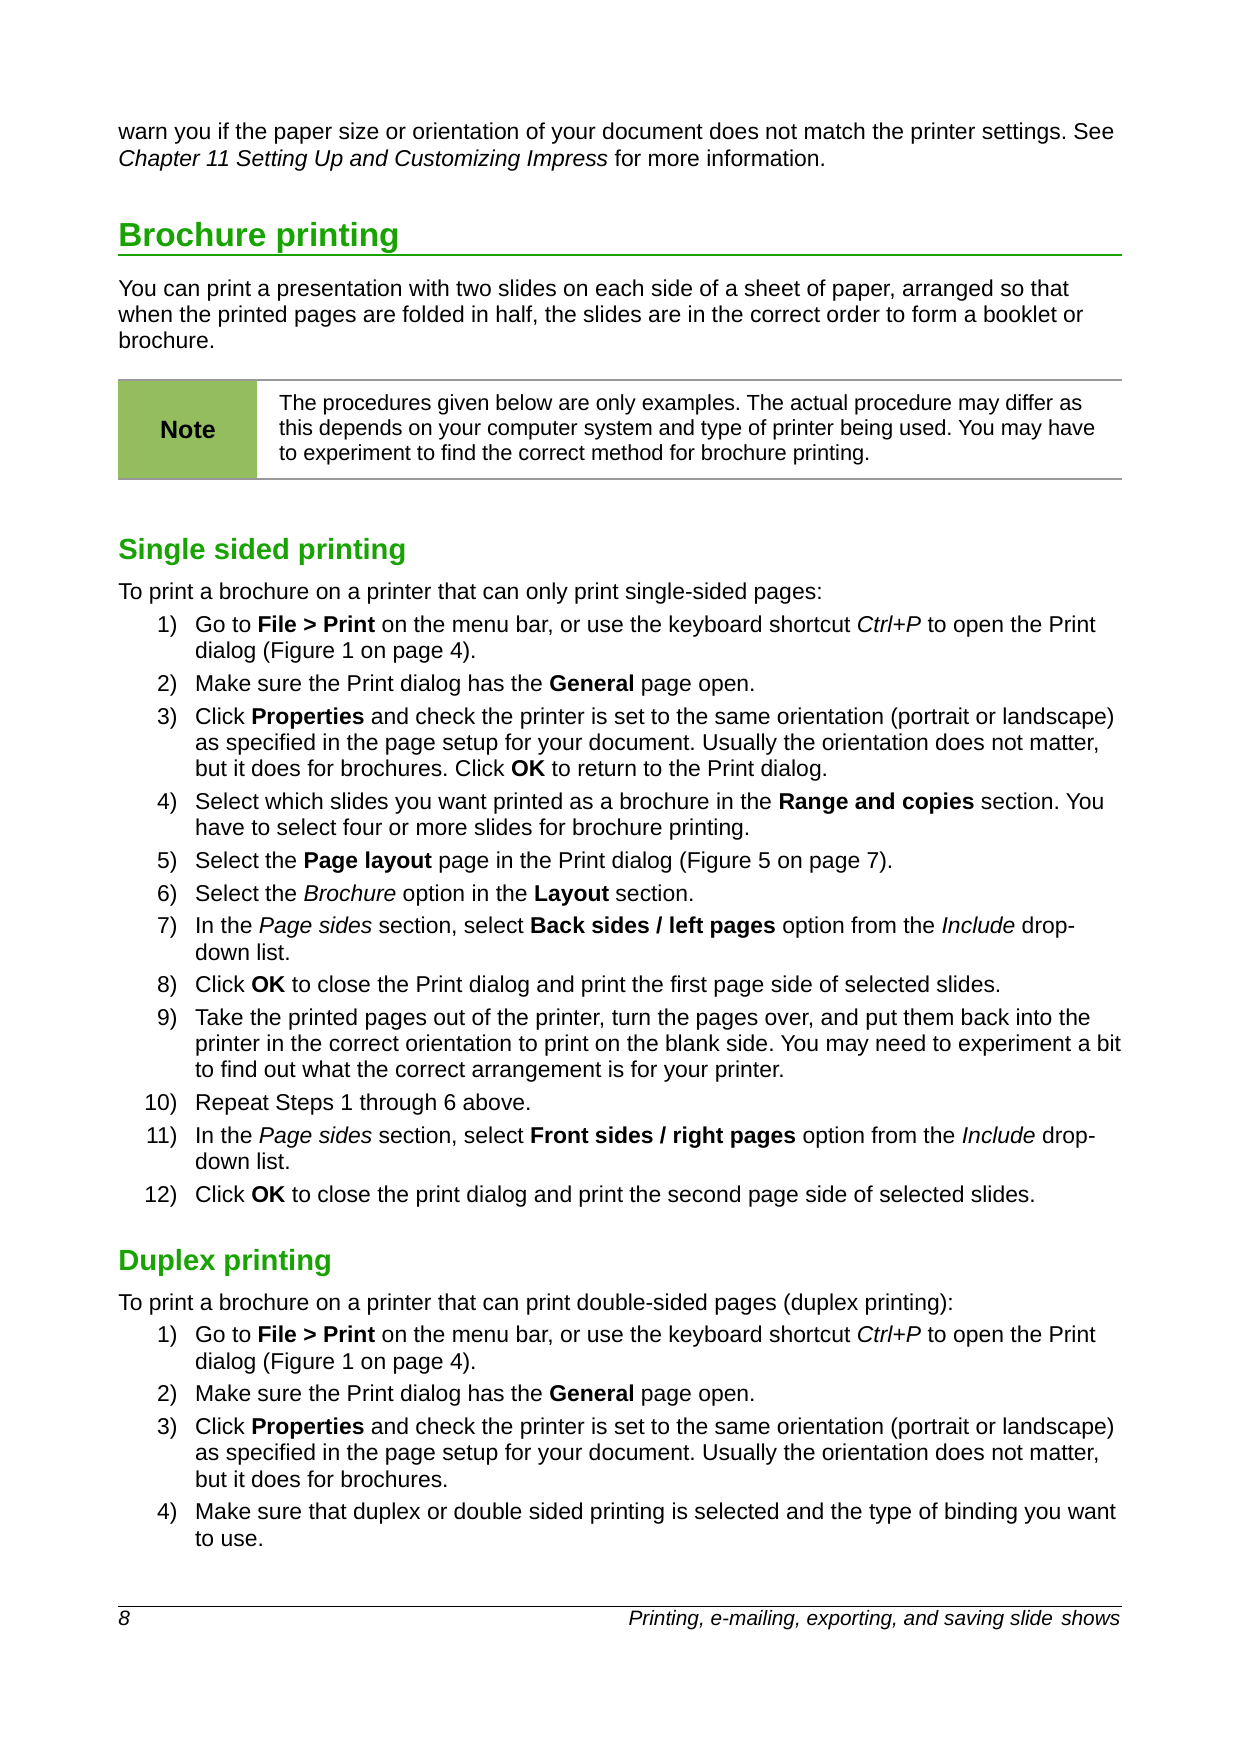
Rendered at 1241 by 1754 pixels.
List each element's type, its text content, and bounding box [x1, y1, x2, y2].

text warn you if the paper size or orientation of your document does not match the printer settings. See Chapter 11 Setting Up and Customizing Impress for more information. [118, 118, 1122, 171]
list Take the printed pages out of the printer, turn the pages over, and put them back into the printer in the correct orientation to print on the blank side. You may need to experiment a bit to find out what the correct arrangement is for your printer. [177, 1004, 1122, 1083]
subtitle Brochure printing [118, 215, 1122, 254]
list Make sure the Print dialog has the General page open. [177, 1380, 1122, 1407]
table_header The procedures given below are only examples. The actual procedure may differ as this depends on your computer system and type of printer being used. You may have to experiment to find the correct method for brochure printing. [258, 381, 1122, 478]
list Make sure the Print dialog has the General page open. [177, 670, 1122, 696]
list Click OK to close the print dialog and print the second page side of selected slides. [177, 1181, 1122, 1207]
list Select which slides you want printed as a brochure in the Range and copies section. You have to select four or more slides for brochure printing. [177, 788, 1122, 841]
list Select the Brochure option in the Layout section. [177, 879, 1122, 906]
list Go to File > Print on the menu bar, or use the keyboard shortcut Ctrl+P to open the Print dialog (Figure 1 on page 4). [177, 611, 1122, 664]
subtitle Duplex printing [118, 1242, 1122, 1276]
list Click Properties and check the printer is set to the same orientation (portrait or landscape) as specified in the page setup for your document. Usually the orientation does not matter, but it does for brochures. [177, 1413, 1122, 1492]
subtitle Single sided printing [118, 532, 1122, 566]
table_header Note [118, 381, 257, 478]
list Select the Page layout page in the Print dialog (Figure 5 on page 7). [177, 847, 1122, 873]
list Repeat Steps 1 through 6 above. [177, 1089, 1122, 1115]
text You can print a presentation with two slides on each side of a sheet of paper, arranged so that when the printed pages are folded in half, the slides are in the correct order to form a booklet or brochure. [118, 274, 1122, 354]
list Click OK to close the Print dialog and print the first page side of selected slides. [177, 971, 1122, 997]
list In the Page sides section, select Back sides / left pages option from the Include drop-down list. [177, 912, 1122, 965]
list Make sure that duplex or double sided printing is selected and the type of binding you want to use. [177, 1498, 1122, 1551]
list To print a brochure on a printer that can print double-sided pages (duplex printing): [118, 1288, 1122, 1315]
list To print a brochure on a printer that can only print single-sided pages: [118, 578, 1122, 605]
list Go to File > Print on the menu bar, or use the keyboard shortcut Ctrl+P to open the Print dialog (Figure 1 on page 4). [177, 1321, 1122, 1374]
list In the Page sides section, select Front sides / right pages option from the Include drop-down list. [177, 1122, 1122, 1174]
list Click Properties and check the printer is set to the same orientation (portrait or landscape) as specified in the page setup for your document. Usually the orientation does not matter, but it does for brochures. Click OK to return to the Print dialog. [177, 703, 1122, 782]
